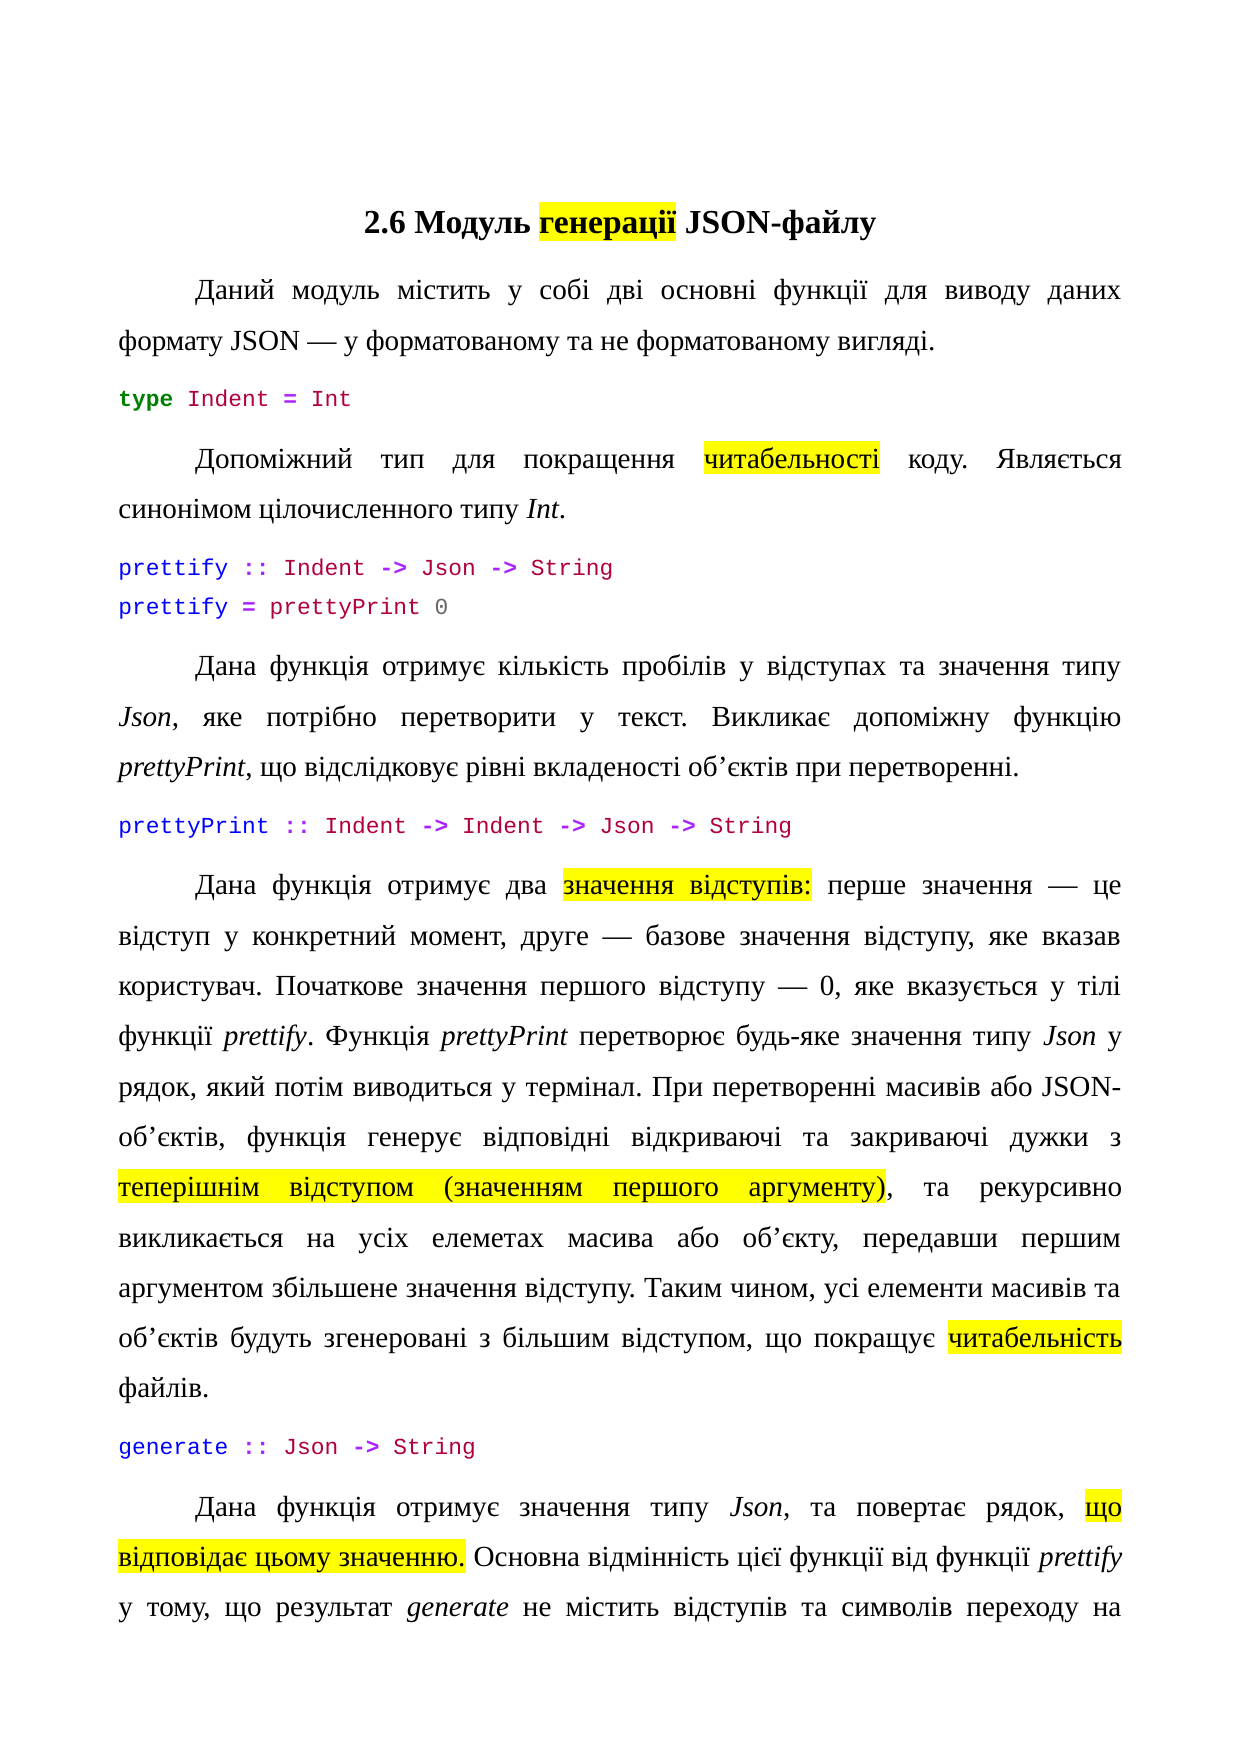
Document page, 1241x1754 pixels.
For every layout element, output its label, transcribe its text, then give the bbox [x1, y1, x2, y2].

text prettify :: Indent -> Json -> String prettify = prettyPrint 0 [118, 556, 1122, 621]
text Дана функція отримує значення типу Json, та повертає рядок, що відповідає цьому значенню. Основна відмінність цієї функції від функції prettify у тому, що результат generate не містить відступів та символів переходу на [118, 1489, 1122, 1623]
text Дана функція отримує кількість пробілів у відступах та значення типу Json, яке потрібно перетворити у текст. Викликає допоміжну функцію prettyPrint, що відслідковує рівні вкладеності об’єктів при перетворенні. [118, 648, 1122, 783]
text generate :: Json -> String [118, 1436, 1122, 1461]
text Даний модуль містить у собі дві основні функції для виводу даних формату JSON — у форматованому та не форматованому вигляді. [118, 272, 1122, 356]
text prettyPrint :: Indent -> Indent -> Json -> String [118, 814, 1122, 840]
text type Indent = Int [118, 388, 1122, 413]
text Допоміжний тип для покращення читабельності коду. Являється синонімом цілочисленного типу Int. [118, 441, 1122, 525]
subtitle 2.6 Модуль генерації JSON-файлу [118, 202, 1122, 241]
text Дана функція отримує два значення відступів: перше значення — це відступ у конкретний момент, друге — базове значення відступу, яке вказав користувач. Початкове значення першого відступу — 0, яке вказується у тілі функції prettify. Функція prettyPrint перетворює будь-яке значення типу Json у рядок, який потім виводиться у термінал. При перетворенні масивів або JSON-об’єктів, функція генерує відповідні відкриваючі та закриваючі дужки з теперішнім відступом (значенням першого аргументу), та рекурсивно викликається на усіх елеметах масива або об’єкту, передавши першим аргументом збільшене значення відступу. Таким чином, усі елементи масивів та об’єктів будуть згенеровані з більшим відступом, що покращує читабельність файлів. [118, 867, 1122, 1404]
